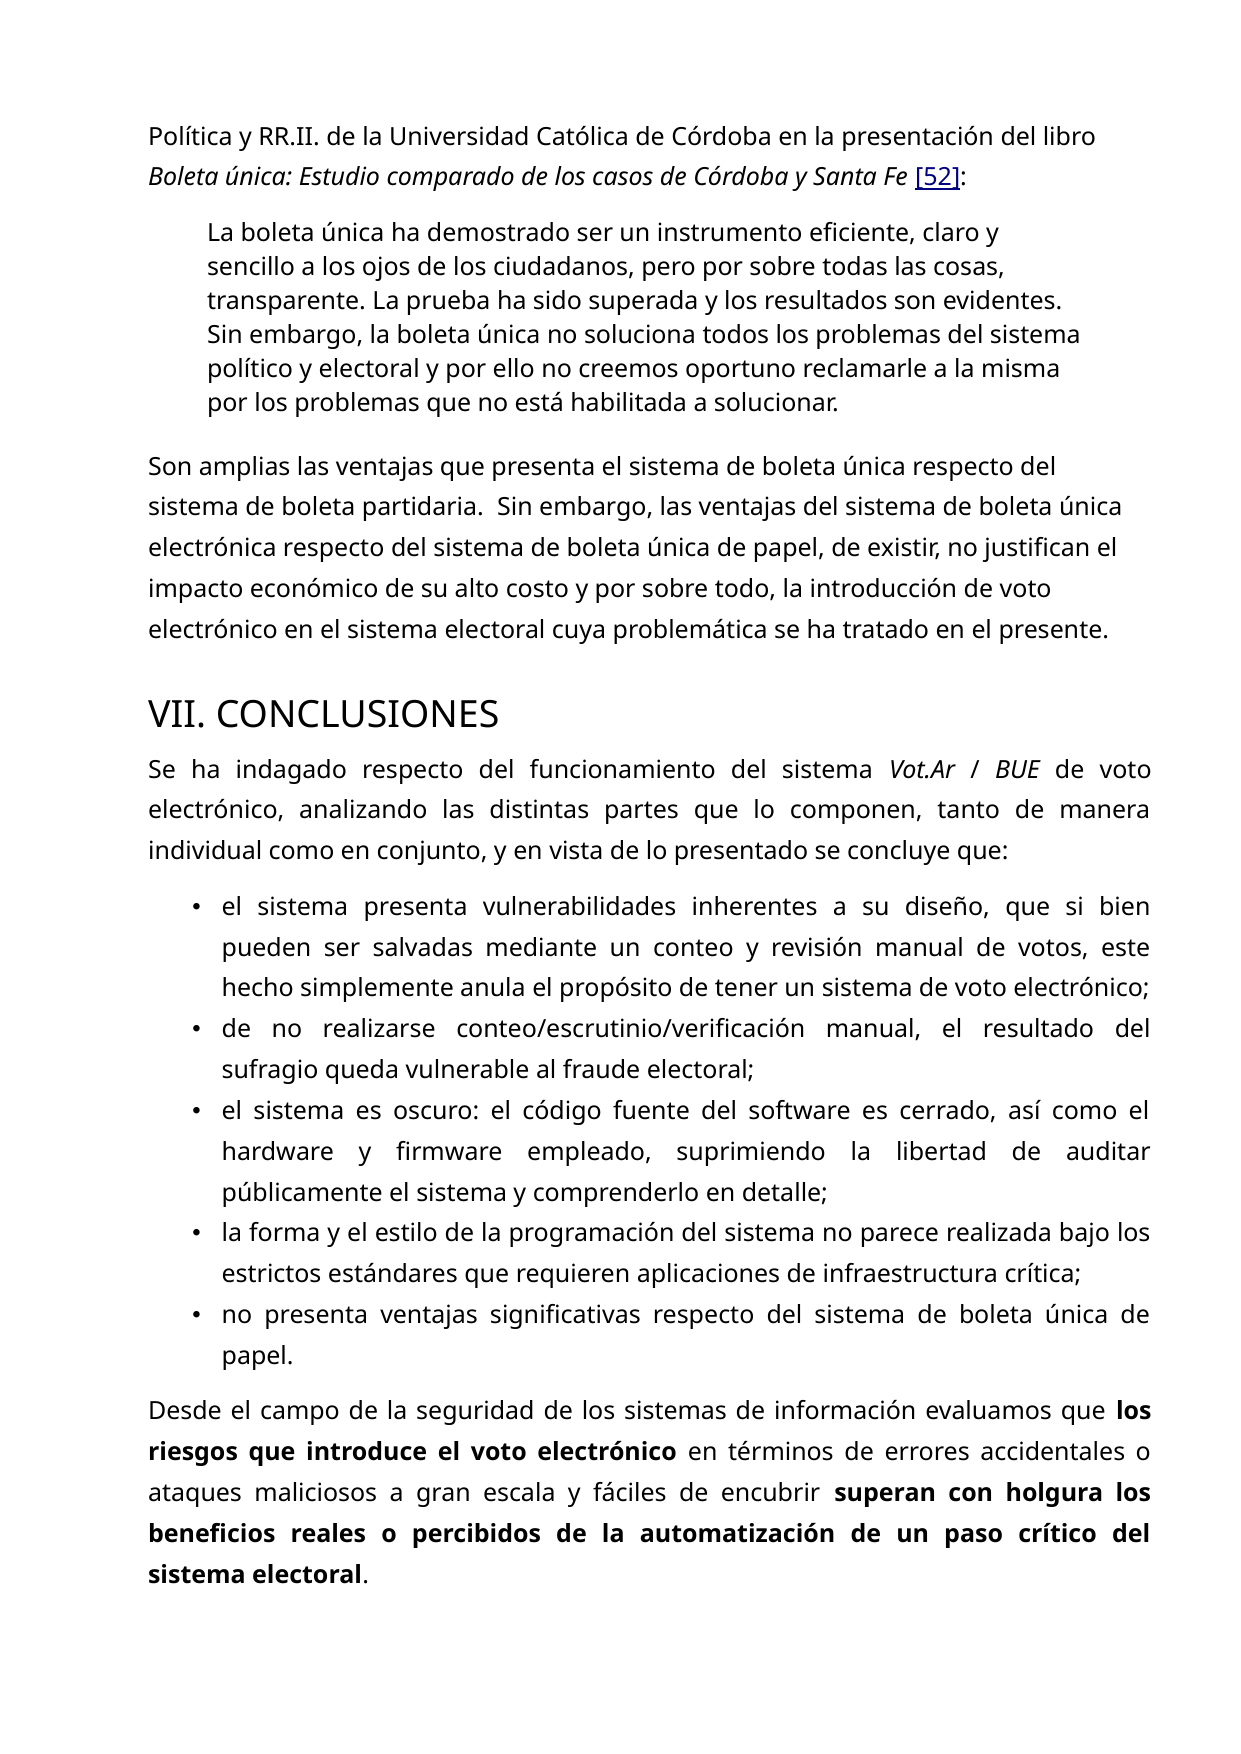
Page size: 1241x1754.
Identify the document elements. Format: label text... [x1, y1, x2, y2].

text Se ha indagado respecto del funcionamiento del sistema Vot.Ar / BUE de voto electrónico, analizando las distintas partes que lo componen, tanto de manera individual como en conjunto, y en vista de lo presentado se concluye que: [148, 751, 1151, 867]
list la forma y el estilo de la programación del sistema no parece realizada bajo los estrictos estándares que requieren aplicaciones de infraestructura crítica; [192, 1215, 1151, 1290]
list de no realizarse conteo/escrutinio/verificación manual, el resultado del sufragio queda vulnerable al fraude electoral; [192, 1011, 1151, 1086]
list el sistema es oscuro: el código fuente del software es cerrado, así como el hardware y firmware empleado, suprimiendo la libertad de auditar públicamente el sistema y comprenderlo en detalle; [192, 1093, 1151, 1208]
text Son amplias las ventajas que presenta el sistema de boleta única respecto del sistema de boleta partidaria. Sin embargo, las ventajas del sistema de boleta única electrónica respecto del sistema de boleta única de papel, de existir, no justifican el impacto económico de su alto costo y por sobre todo, la introducción de voto electrónico en el sistema electoral cuya problemática se ha tratado en el presente. [148, 448, 1151, 646]
text La boleta única ha demostrado ser un instrumento eficiente, claro y sencillo a los ojos de los ciudadanos, pero por sobre todas las cosas, transparente. La prueba ha sido superada y los resultados son evidentes. Sin embargo, la boleta única no soluciona todos los problemas del sistema político y electoral y por ello no creemos oportuno reclamarle a la misma por los problemas que no está habilitada a solucionar. [207, 214, 1092, 419]
subtitle VII. CONCLUSIONES [148, 688, 1151, 739]
list no presenta ventajas significativas respecto del sistema de boleta única de papel. [192, 1297, 1151, 1372]
text Desde el campo de la seguridad de los sistemas de información evaluamos que los riesgos que introduce el voto electrónico en términos de errores accidentales o ataques maliciosos a gran escala y fáciles de encubrir superan con holgura los beneficios reales o percibidos de la automatización de un paso crítico del sistema electoral. [148, 1393, 1151, 1590]
text Política y RR.II. de la Universidad Católica de Córdoba en la presentación del libro Boleta única: Estudio comparado de los casos de Córdoba y Santa Fe [52]: [148, 118, 1151, 193]
list el sistema presenta vulnerabilidades inherentes a su diseño, que si bien pueden ser salvadas mediante un conteo y revisión manual de votos, este hecho simplemente anula el propósito de tener un sistema de voto electrónico; [192, 888, 1151, 1004]
